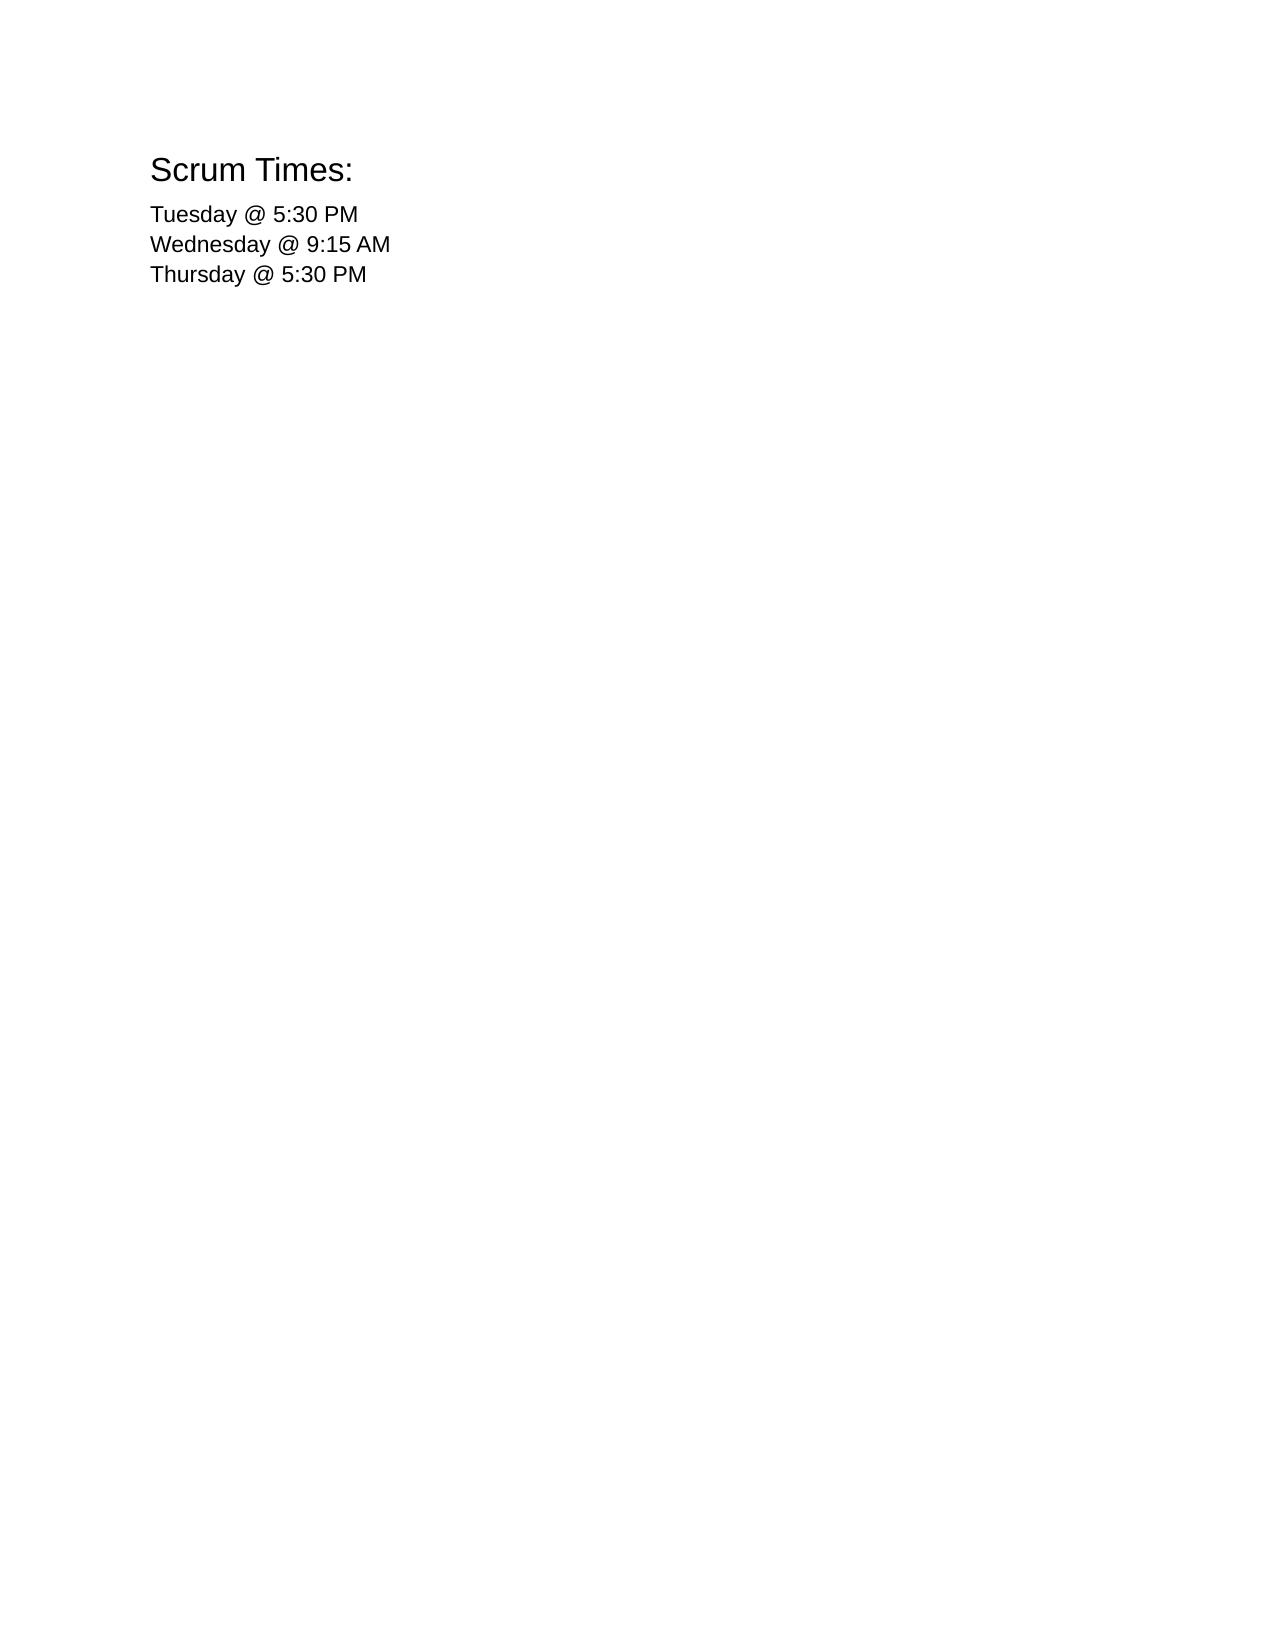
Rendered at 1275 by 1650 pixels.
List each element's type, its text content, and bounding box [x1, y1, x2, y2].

text Thursday @ 5:30 PM [150, 261, 1125, 288]
text Wednesday @ 9:15 AM [150, 231, 1125, 257]
text Tuesday @ 5:30 PM [150, 201, 1125, 227]
subtitle Scrum Times: [150, 150, 1125, 188]
